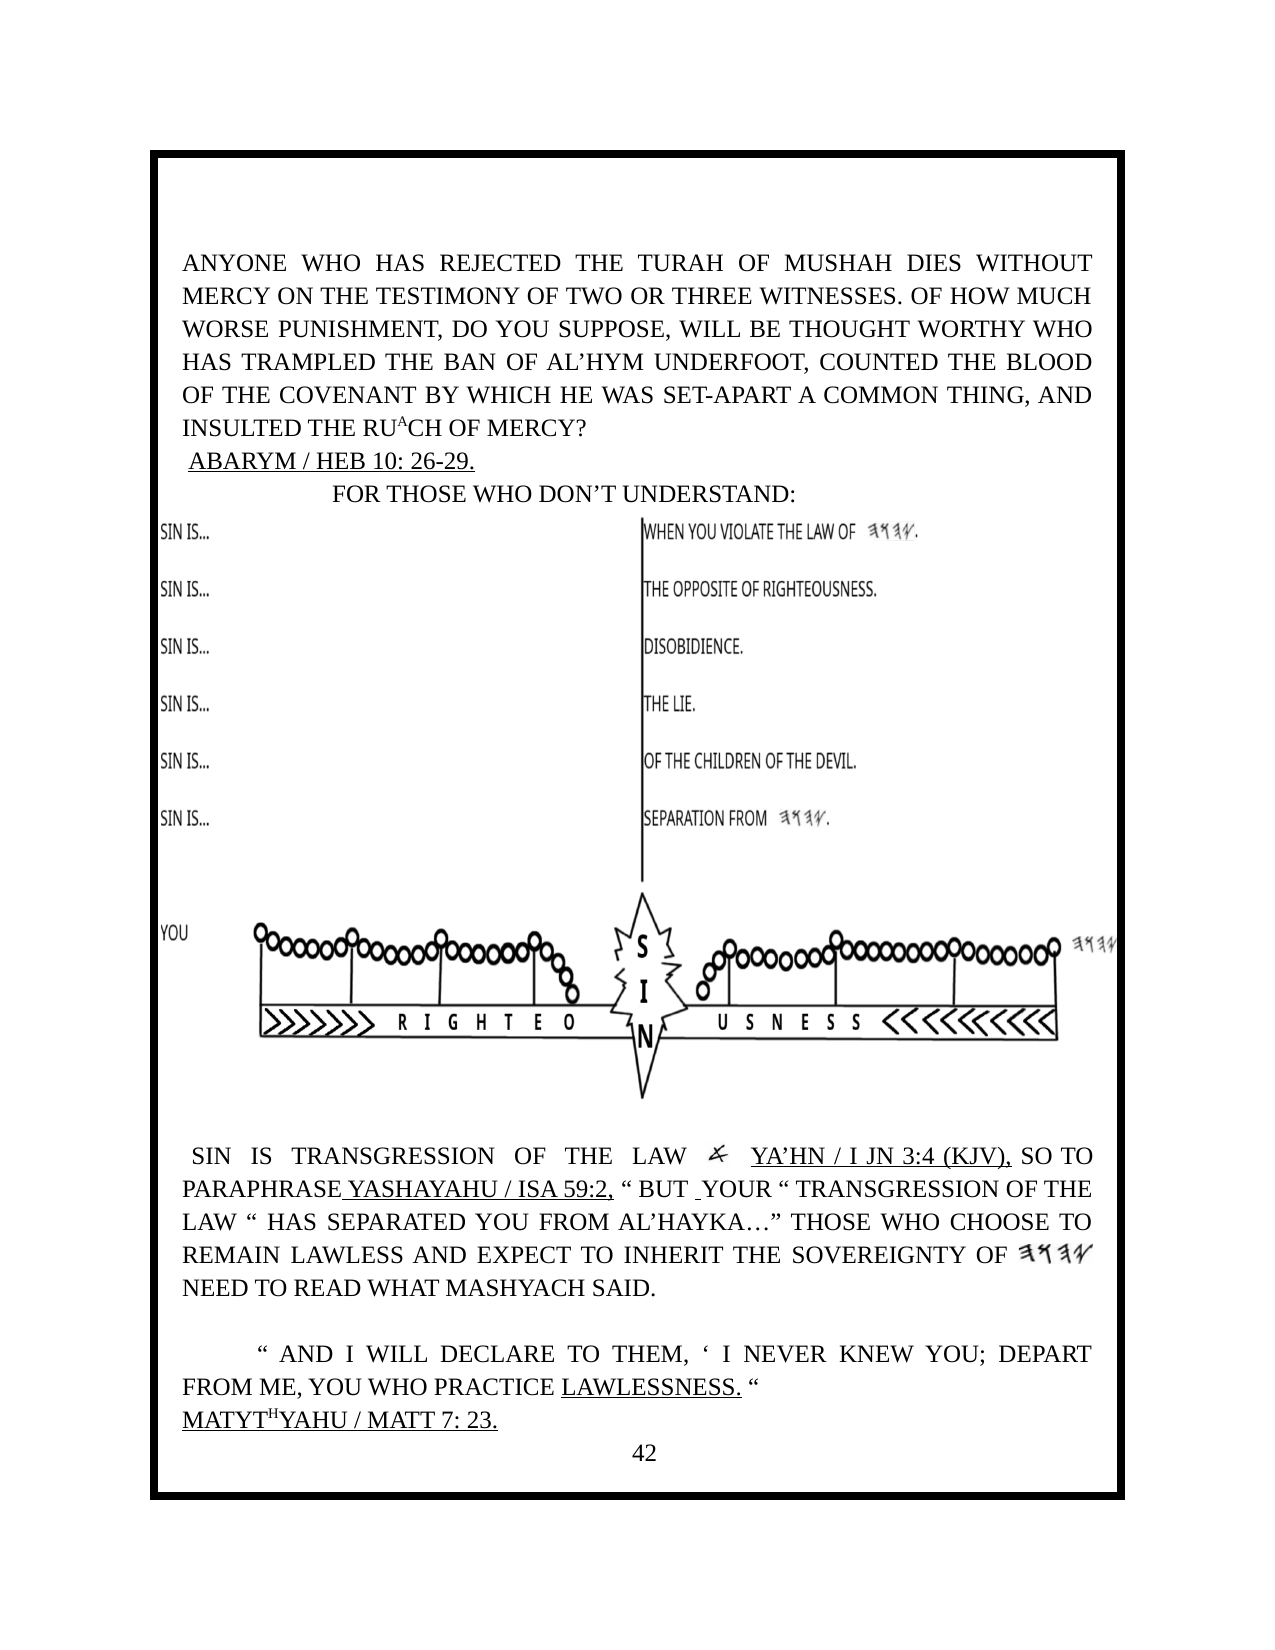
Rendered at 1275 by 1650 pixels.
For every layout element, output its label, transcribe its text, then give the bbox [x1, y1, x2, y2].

text 42 [182, 1438, 1093, 1467]
picture [161, 512, 1117, 1104]
picture [706, 1141, 732, 1168]
text ABARYM / HEB 10: 26-29. [182, 446, 1093, 475]
text ANYONE WHO HAS REJECTED THE TURAH OF MUSHAH DIES WITHOUT MERCY ON THE TESTIMONY OF TWO OR THREE WITNESSES. OF HOW MUCH WORSE PUNISHMENT, DO YOU SUPPOSE, WILL BE THOUGHT WORTHY WHO HAS TRAMPLED THE BAN OF AL’HYM UNDERFOOT, COUNTED THE BLOOD OF THE COVENANT BY WHICH HE WAS SET-APART A COMMON THING, AND INSULTED THE RUACH OF MERCY? [182, 248, 1093, 442]
text “ AND I WILL DECLARE TO THEM, ‘ I NEVER KNEW YOU; DEPART FROM ME, YOU WHO PRACTICE LAWLESSNESS. “ [182, 1339, 1093, 1401]
text FOR THOSE WHO DON’T UNDERSTAND: [182, 479, 1093, 508]
text MATYTHYAHU / MATT 7: 23. [182, 1405, 1093, 1434]
text SIN IS TRANSGRESSION OF THE LAW YA’HN / I JN 3:4 (KJV), SO TO PARAPHRASE YASHAYAHU / ISA 59:2, “ BUT YOUR “ TRANSGRESSION OF THE LAW “ HAS SEPARATED YOU FROM AL’HAYKA…” THOSE WHO CHOOSE TO REMAIN LAWLESS AND EXPECT TO INHERIT THE SOVEREIGNTY OF NEED TO READ WHAT MASHYACH SAID. [182, 1141, 1093, 1302]
